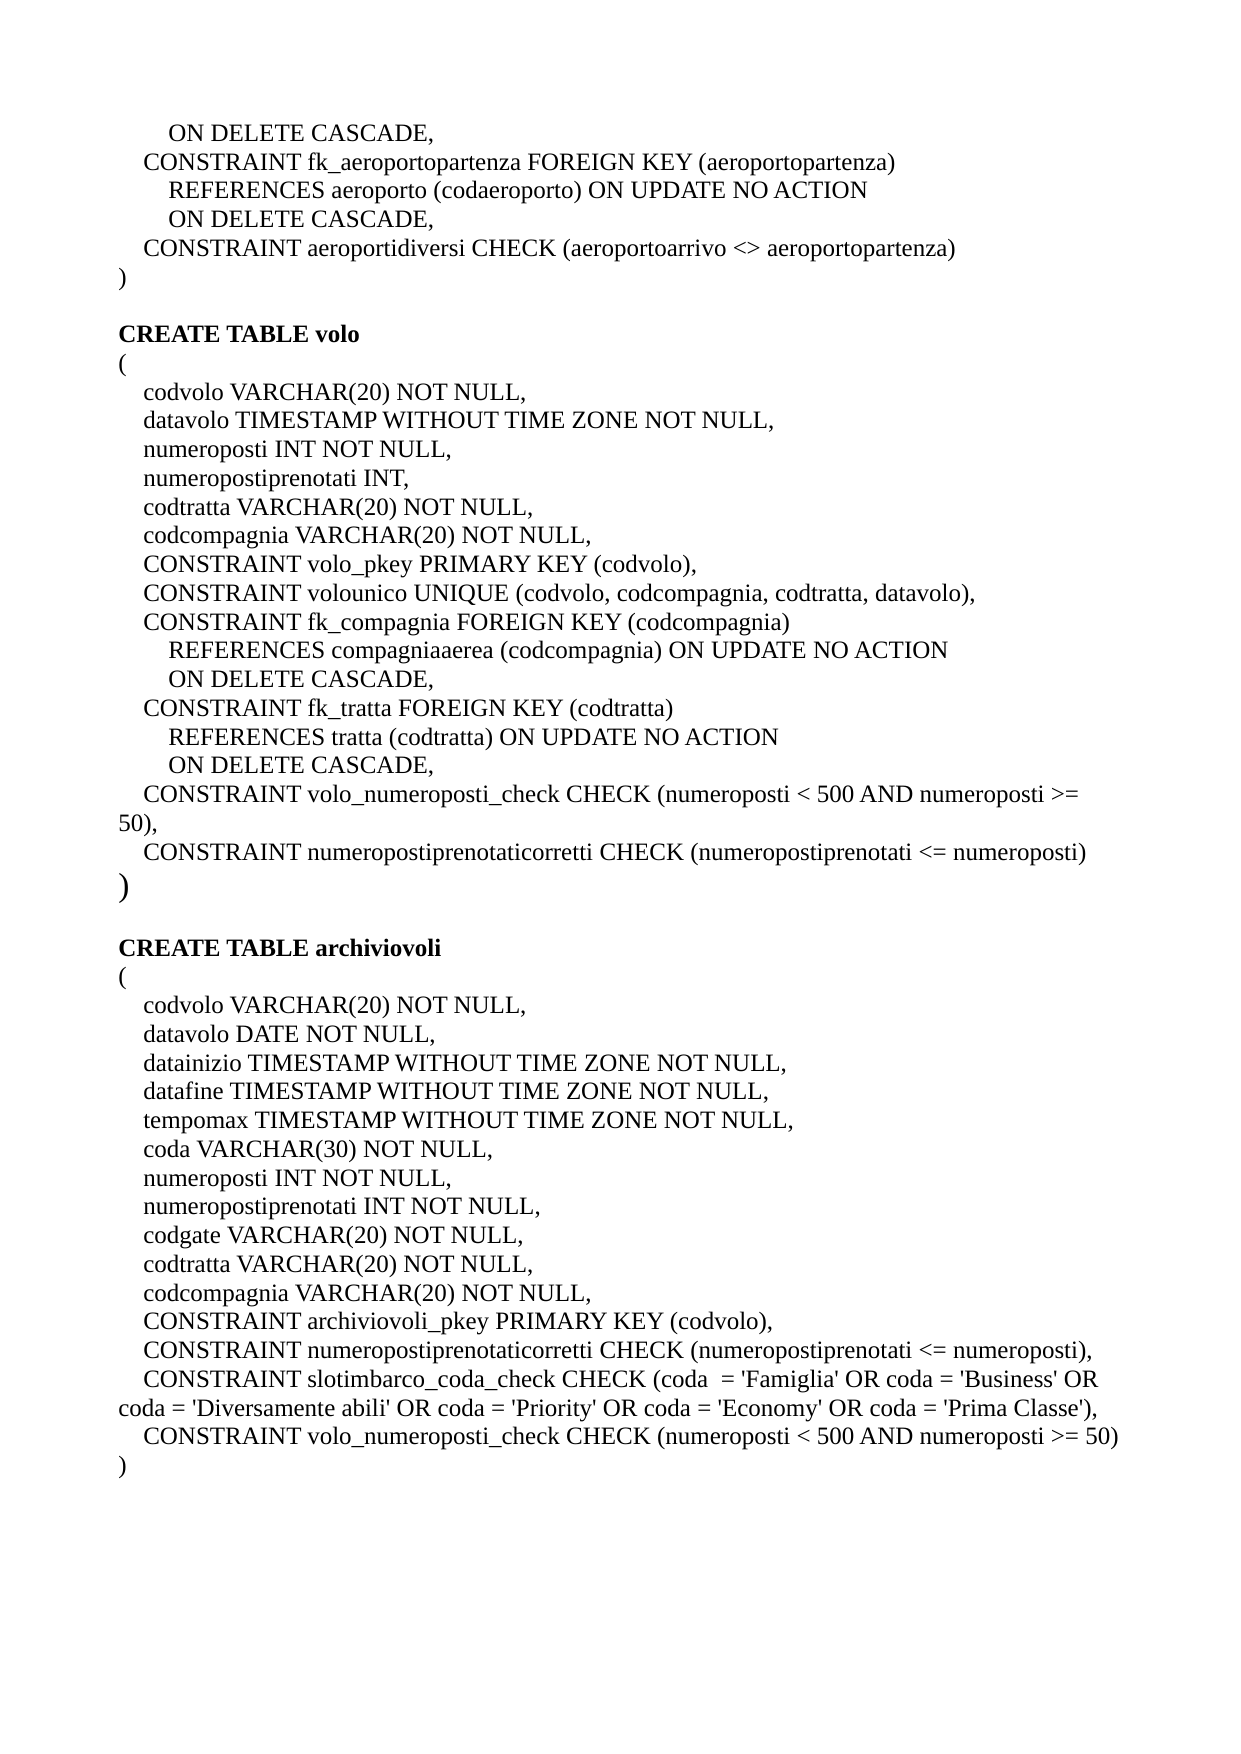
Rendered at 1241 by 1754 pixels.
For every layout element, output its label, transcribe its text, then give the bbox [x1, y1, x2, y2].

text codvolo VARCHAR(20) NOT NULL, [118, 377, 1122, 406]
text coda VARCHAR(30) NOT NULL, [118, 1134, 1122, 1163]
text codgate VARCHAR(20) NOT NULL, [118, 1220, 1122, 1249]
text codtratta VARCHAR(20) NOT NULL, [118, 492, 1122, 521]
text datavolo DATE NOT NULL, [118, 1019, 1122, 1048]
text CREATE TABLE volo [118, 319, 1122, 348]
text ) [118, 262, 1122, 291]
text CONSTRAINT aeroportidiversi CHECK (aeroportoarrivo <> aeroportopartenza) [118, 233, 1122, 262]
text CONSTRAINT numeropostiprenotaticorretti CHECK (numeropostiprenotati <= numeroposti) [118, 837, 1122, 866]
text codcompagnia VARCHAR(20) NOT NULL, [118, 521, 1122, 549]
text CONSTRAINT fk_tratta FOREIGN KEY (codtratta) [118, 693, 1122, 722]
text ON DELETE CASCADE, [118, 118, 1122, 147]
text ) [118, 1450, 1122, 1479]
text codtratta VARCHAR(20) NOT NULL, [118, 1249, 1122, 1278]
text CONSTRAINT volo_pkey PRIMARY KEY (codvolo), [118, 549, 1122, 578]
text ON DELETE CASCADE, [118, 664, 1122, 693]
text CONSTRAINT fk_compagnia FOREIGN KEY (codcompagnia) [118, 607, 1122, 636]
text ON DELETE CASCADE, [118, 751, 1122, 779]
text REFERENCES aeroporto (codaeroporto) ON UPDATE NO ACTION [118, 176, 1122, 204]
text codvolo VARCHAR(20) NOT NULL, [118, 990, 1122, 1019]
text numeroposti INT NOT NULL, [118, 1163, 1122, 1191]
text CONSTRAINT numeropostiprenotaticorretti CHECK (numeropostiprenotati <= numeroposti), [118, 1335, 1122, 1364]
text ( [118, 961, 1122, 990]
text CONSTRAINT volo_numeroposti_check CHECK (numeroposti < 500 AND numeroposti >= 50), [118, 779, 1122, 837]
text CONSTRAINT volo_numeroposti_check CHECK (numeroposti < 500 AND numeroposti >= 50) [118, 1421, 1122, 1450]
text CONSTRAINT archiviovoli_pkey PRIMARY KEY (codvolo), [118, 1306, 1122, 1335]
text numeropostiprenotati INT NOT NULL, [118, 1191, 1122, 1220]
text tempomax TIMESTAMP WITHOUT TIME ZONE NOT NULL, [118, 1105, 1122, 1134]
text ( [118, 348, 1122, 377]
text CONSTRAINT volounico UNIQUE (codvolo, codcompagnia, codtratta, datavolo), [118, 578, 1122, 607]
text REFERENCES tratta (codtratta) ON UPDATE NO ACTION [118, 722, 1122, 751]
text datafine TIMESTAMP WITHOUT TIME ZONE NOT NULL, [118, 1076, 1122, 1105]
text codcompagnia VARCHAR(20) NOT NULL, [118, 1278, 1122, 1306]
text datainizio TIMESTAMP WITHOUT TIME ZONE NOT NULL, [118, 1048, 1122, 1076]
text REFERENCES compagniaaerea (codcompagnia) ON UPDATE NO ACTION [118, 636, 1122, 664]
text numeropostiprenotati INT, [118, 463, 1122, 492]
text ON DELETE CASCADE, [118, 204, 1122, 233]
text CREATE TABLE archiviovoli [118, 933, 1122, 961]
text datavolo TIMESTAMP WITHOUT TIME ZONE NOT NULL, [118, 406, 1122, 434]
text numeroposti INT NOT NULL, [118, 434, 1122, 463]
text ) [118, 866, 1122, 904]
text CONSTRAINT fk_aeroportopartenza FOREIGN KEY (aeroportopartenza) [118, 147, 1122, 176]
text CONSTRAINT slotimbarco_coda_check CHECK (coda = 'Famiglia' OR coda = 'Business' OR coda = 'Diversamente abili' OR coda = 'Priority' OR coda = 'Economy' OR coda = 'Prima Classe'), [118, 1364, 1122, 1421]
